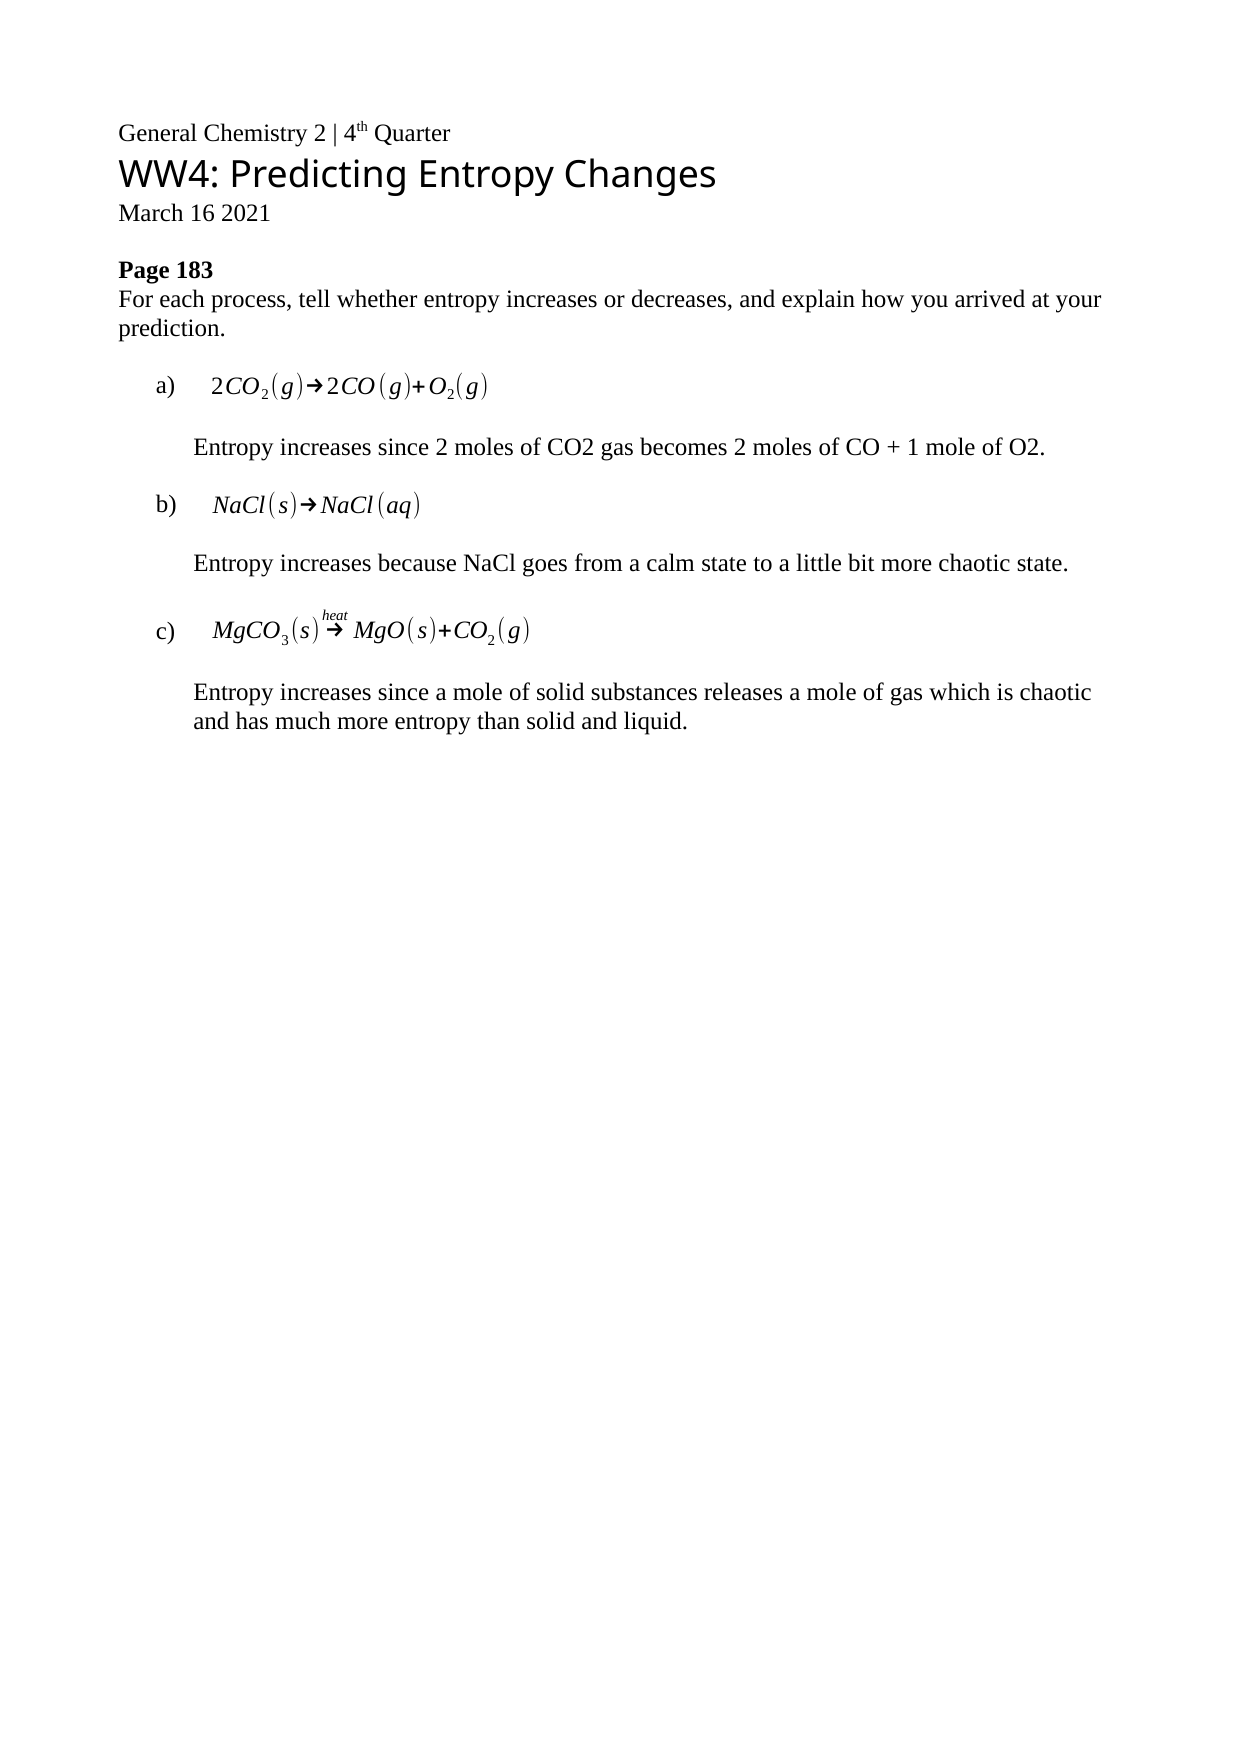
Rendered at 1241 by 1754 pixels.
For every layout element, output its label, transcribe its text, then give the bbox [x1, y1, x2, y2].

text For each process, tell whether entropy increases or decreases, and explain how you arrived at your prediction. [118, 284, 1122, 342]
text Page 183 [118, 255, 1122, 284]
list Entropy increases since a mole of solid substances releases a mole of gas which is chaotic and has much more entropy than solid and liquid. [156, 606, 1122, 763]
text WW4: Predicting Entropy Changes [118, 147, 1122, 198]
text March 16 2021 [118, 198, 1122, 227]
list Entropy increases because NaCl goes from a calm state to a little bit more chaotic state. [156, 489, 1122, 606]
list Entropy increases since 2 moles of CO2 gas becomes 2 moles of CO + 1 mole of O2. [156, 370, 1122, 489]
text General Chemistry 2 | 4th Quarter [118, 118, 1122, 147]
